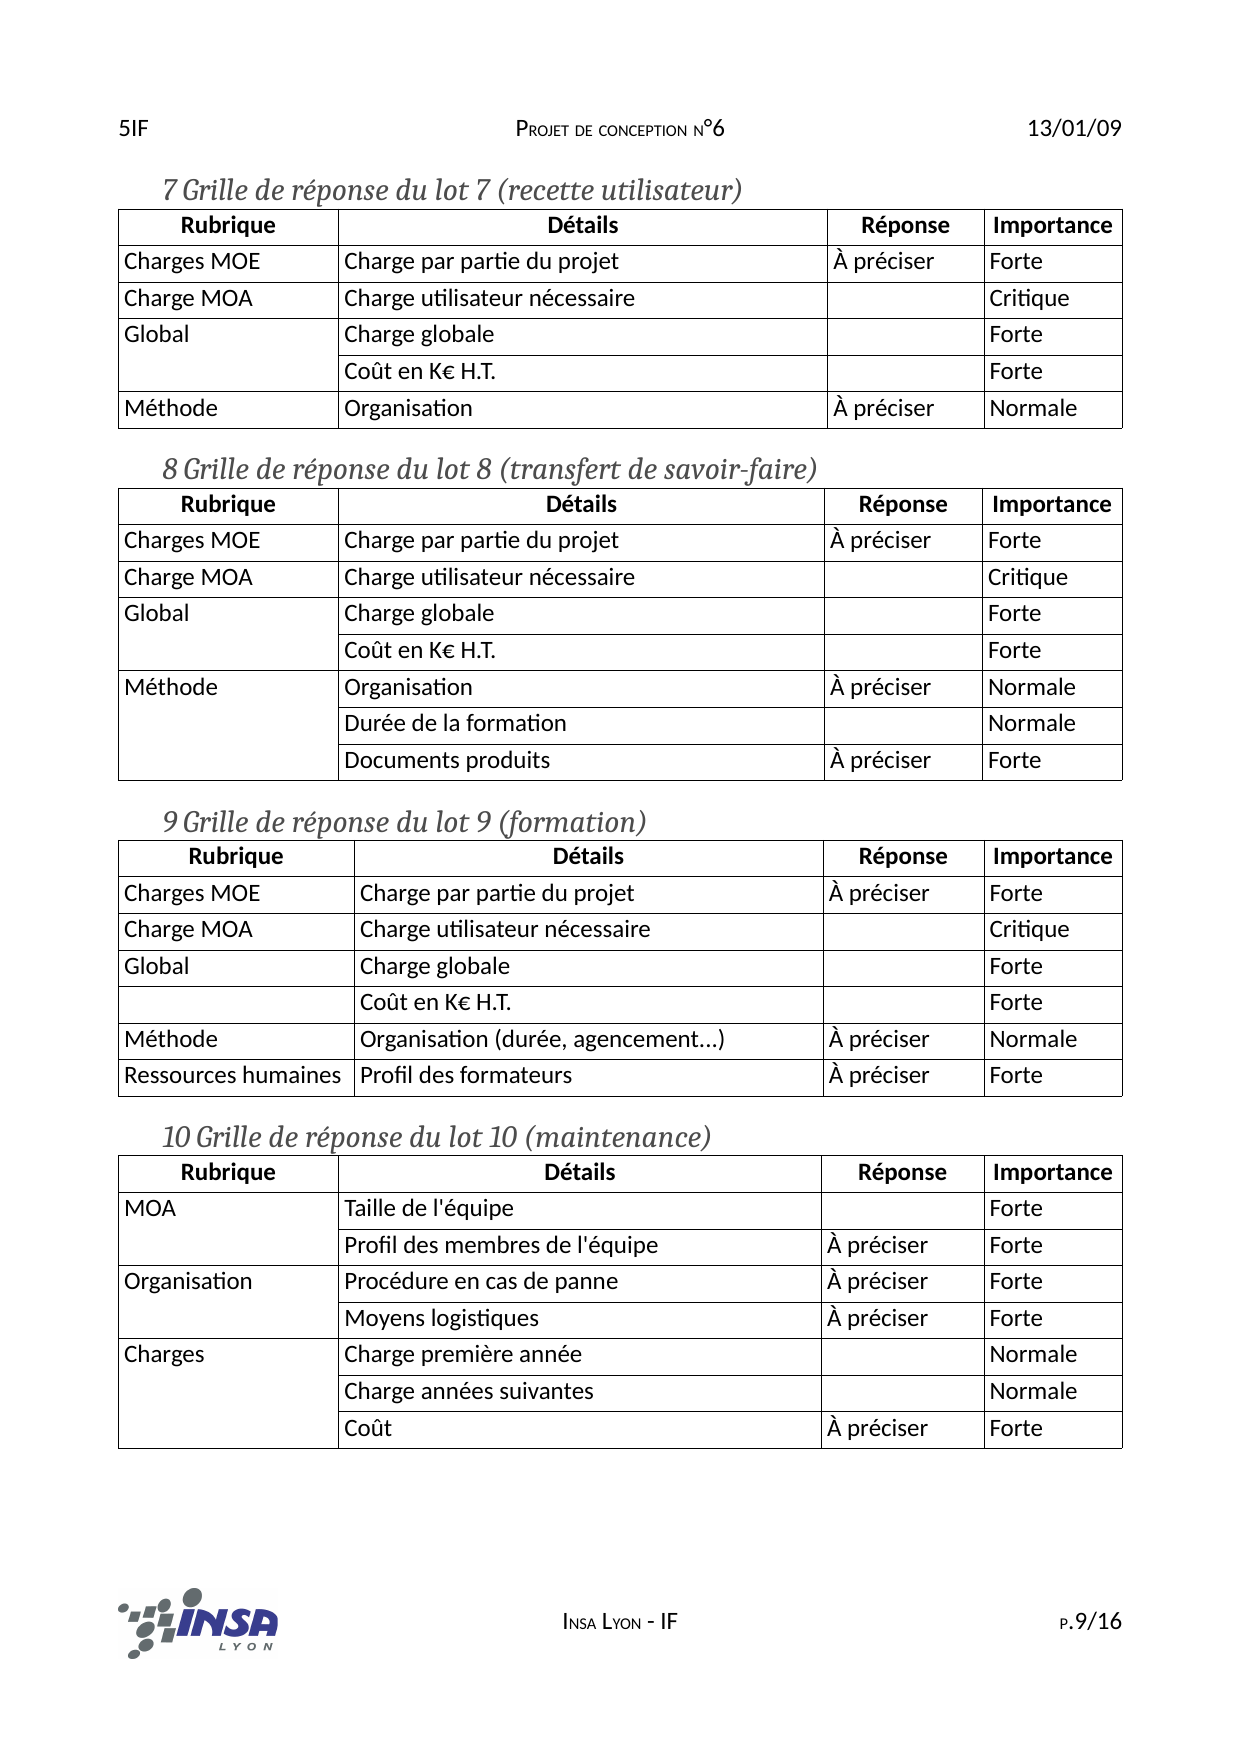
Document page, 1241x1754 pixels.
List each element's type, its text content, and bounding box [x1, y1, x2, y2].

table_cell Organisation [339, 671, 824, 707]
table_cell Forte [983, 598, 1122, 634]
table_header Détails [339, 1156, 821, 1192]
table_cell Forte [985, 1266, 1122, 1302]
table_cell À préciser [825, 745, 982, 780]
table_cell [828, 283, 984, 318]
table_cell Charge MOA [119, 914, 354, 949]
table_cell Global [119, 319, 338, 391]
table_cell Forte [985, 319, 1122, 355]
table_cell À préciser [828, 392, 984, 428]
table_cell Normale [985, 1024, 1122, 1059]
subtitle Grille de réponse du lot 10 (maintenance) [118, 1119, 1122, 1155]
table_header Rubrique [119, 841, 354, 876]
table_cell Charge par partie du projet [355, 877, 823, 913]
table_header Réponse [822, 1156, 984, 1192]
table_cell Charge utilisateur nécessaire [339, 562, 824, 597]
table_cell Charge globale [355, 951, 823, 986]
table_cell Méthode [119, 671, 338, 780]
table_cell Coût en K€ H.T. [339, 635, 824, 670]
table_cell À préciser [825, 525, 982, 561]
table_cell Organisation [119, 1266, 338, 1338]
table_cell [824, 914, 984, 949]
table_cell Global [119, 951, 354, 986]
table_cell [828, 356, 984, 391]
table_cell Procédure en cas de panne [339, 1266, 821, 1302]
table_cell Forte [985, 1060, 1122, 1096]
table_cell Coût en K€ H.T. [339, 356, 827, 391]
table_cell [822, 1193, 984, 1228]
table_cell Charge par partie du projet [339, 246, 827, 282]
table_cell Charges MOE [119, 877, 354, 913]
table_cell [822, 1339, 984, 1375]
table_cell [825, 635, 982, 670]
table_cell Forte [985, 1230, 1122, 1265]
table_header Rubrique [119, 1156, 338, 1192]
table_cell Charge par partie du projet [339, 525, 824, 561]
table_cell Organisation (durée, agencement...) [355, 1024, 823, 1059]
table_cell Taille de l'équipe [339, 1193, 821, 1228]
table_cell Normale [985, 392, 1122, 428]
table_cell Forte [985, 951, 1122, 986]
table_cell Coût [339, 1412, 821, 1448]
table_cell Charge MOA [119, 562, 338, 597]
table_cell À préciser [822, 1412, 984, 1448]
table_cell Forte [983, 745, 1122, 780]
table_cell Charge utilisateur nécessaire [339, 283, 827, 318]
table_cell MOA [119, 1193, 338, 1265]
table_cell Coût en K€ H.T. [355, 987, 823, 1023]
table_cell À préciser [822, 1266, 984, 1302]
table_cell Forte [985, 1193, 1122, 1228]
table_cell Charges MOE [119, 246, 338, 282]
table_cell Forte [983, 525, 1122, 561]
table_header Importance [983, 489, 1122, 524]
table_cell Charge première année [339, 1339, 821, 1375]
table_header Importance [985, 1156, 1122, 1192]
table_cell À préciser [828, 246, 984, 282]
table_cell Forte [985, 1412, 1122, 1448]
table_cell Organisation [339, 392, 827, 428]
picture [118, 1588, 278, 1659]
table_header Détails [339, 489, 824, 524]
table_cell Forte [985, 246, 1122, 282]
table_cell À préciser [822, 1303, 984, 1338]
table_cell [824, 987, 984, 1023]
table_cell Profil des membres de l'équipe [339, 1230, 821, 1265]
table_cell Forte [983, 635, 1122, 670]
table_cell [825, 708, 982, 743]
table_header Réponse [825, 489, 982, 524]
table_cell Critique [983, 562, 1122, 597]
table_cell Forte [985, 1303, 1122, 1338]
table_cell [822, 1376, 984, 1411]
table_cell Normale [983, 671, 1122, 707]
table_cell Forte [985, 987, 1122, 1023]
table_cell Charge globale [339, 598, 824, 634]
table_cell Documents produits [339, 745, 824, 780]
table_cell Charge globale [339, 319, 827, 355]
table_cell [825, 562, 982, 597]
table_cell Charges MOE [119, 525, 338, 561]
table_header Rubrique [119, 489, 338, 524]
table_header Détails [355, 841, 823, 876]
table_cell Global [119, 598, 338, 670]
table_header Rubrique [119, 210, 338, 245]
table_cell À préciser [825, 671, 982, 707]
table_cell À préciser [824, 1024, 984, 1059]
table_cell [824, 951, 984, 986]
table_cell Charges [119, 1339, 338, 1448]
table_cell Moyens logistiques [339, 1303, 821, 1338]
table_cell Forte [985, 356, 1122, 391]
table_header Réponse [828, 210, 984, 245]
table_header Réponse [824, 841, 984, 876]
table_header Importance [985, 841, 1122, 876]
subtitle Grille de réponse du lot 7 (recette utilisateur) [118, 173, 1122, 208]
table_cell [825, 598, 982, 634]
table_cell Charge MOA [119, 283, 338, 318]
table_cell [119, 987, 354, 1023]
table_header Importance [985, 210, 1122, 245]
subtitle Grille de réponse du lot 9 (formation) [118, 804, 1122, 840]
table_header Détails [339, 210, 827, 245]
subtitle Grille de réponse du lot 8 (transfert de savoir-faire) [118, 452, 1122, 488]
table_cell Charge utilisateur nécessaire [355, 914, 823, 949]
table_cell À préciser [824, 1060, 984, 1096]
table_cell Méthode [119, 1024, 354, 1059]
table_cell Critique [985, 914, 1122, 949]
table_cell [828, 319, 984, 355]
table_cell Ressources humaines [119, 1060, 354, 1096]
table_cell À préciser [822, 1230, 984, 1265]
table_cell Normale [985, 1339, 1122, 1375]
table_cell Normale [983, 708, 1122, 743]
table_cell À préciser [824, 877, 984, 913]
table_cell Méthode [119, 392, 338, 428]
table_cell Forte [985, 877, 1122, 913]
table_cell Critique [985, 283, 1122, 318]
table_cell Durée de la formation [339, 708, 824, 743]
table_cell Charge années suivantes [339, 1376, 821, 1411]
table_cell Normale [985, 1376, 1122, 1411]
table_cell Profil des formateurs [355, 1060, 823, 1096]
